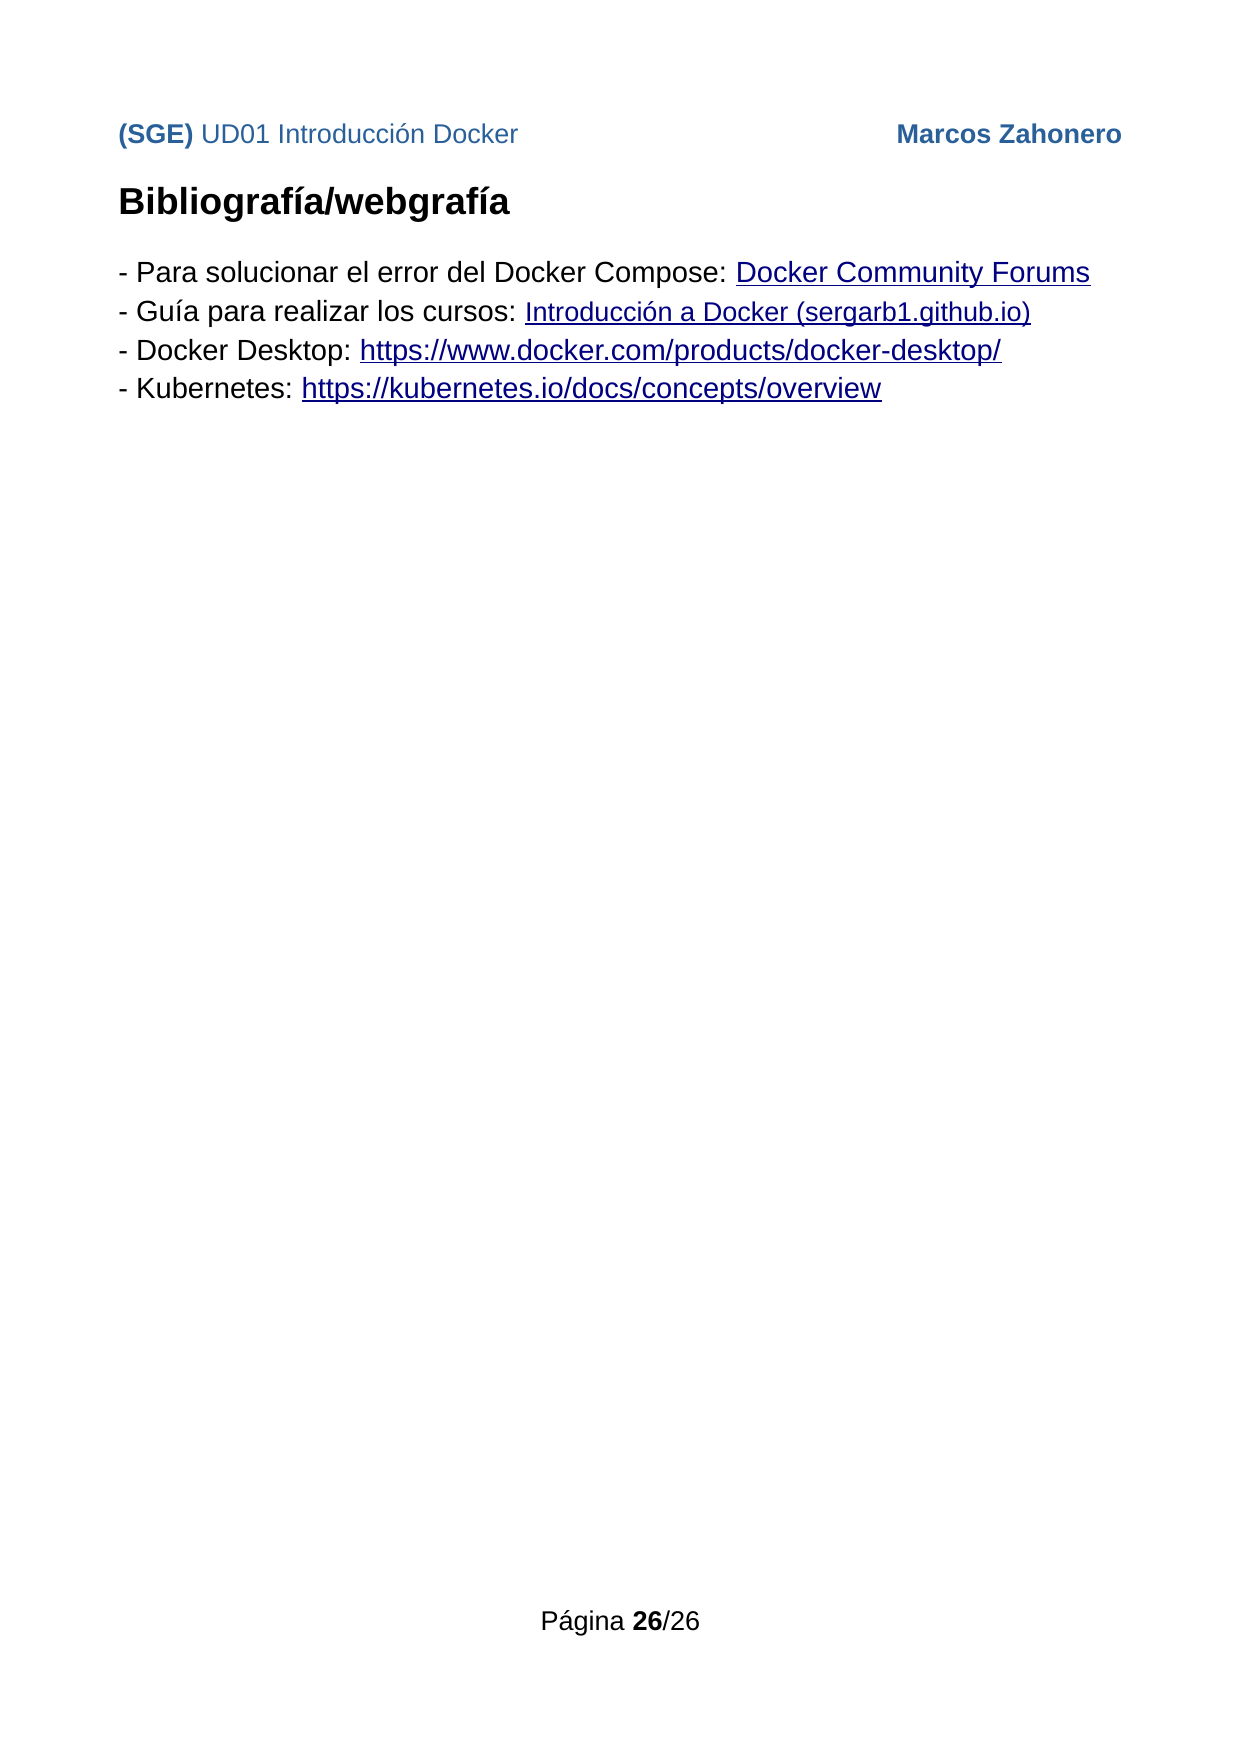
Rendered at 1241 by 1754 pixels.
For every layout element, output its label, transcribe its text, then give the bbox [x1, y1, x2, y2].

text - Docker Desktop: https://www.docker.com/products/docker-desktop/ [118, 333, 1122, 366]
subtitle Bibliografía/webgrafía [118, 179, 1122, 222]
text - Guía para realizar los cursos: Introducción a Docker (sergarb1.github.io) [118, 294, 1122, 328]
text - Kubernetes: https://kubernetes.io/docs/concepts/overview [118, 371, 1122, 405]
text - Para solucionar el error del Docker Compose: Docker Community Forums [118, 256, 1122, 289]
